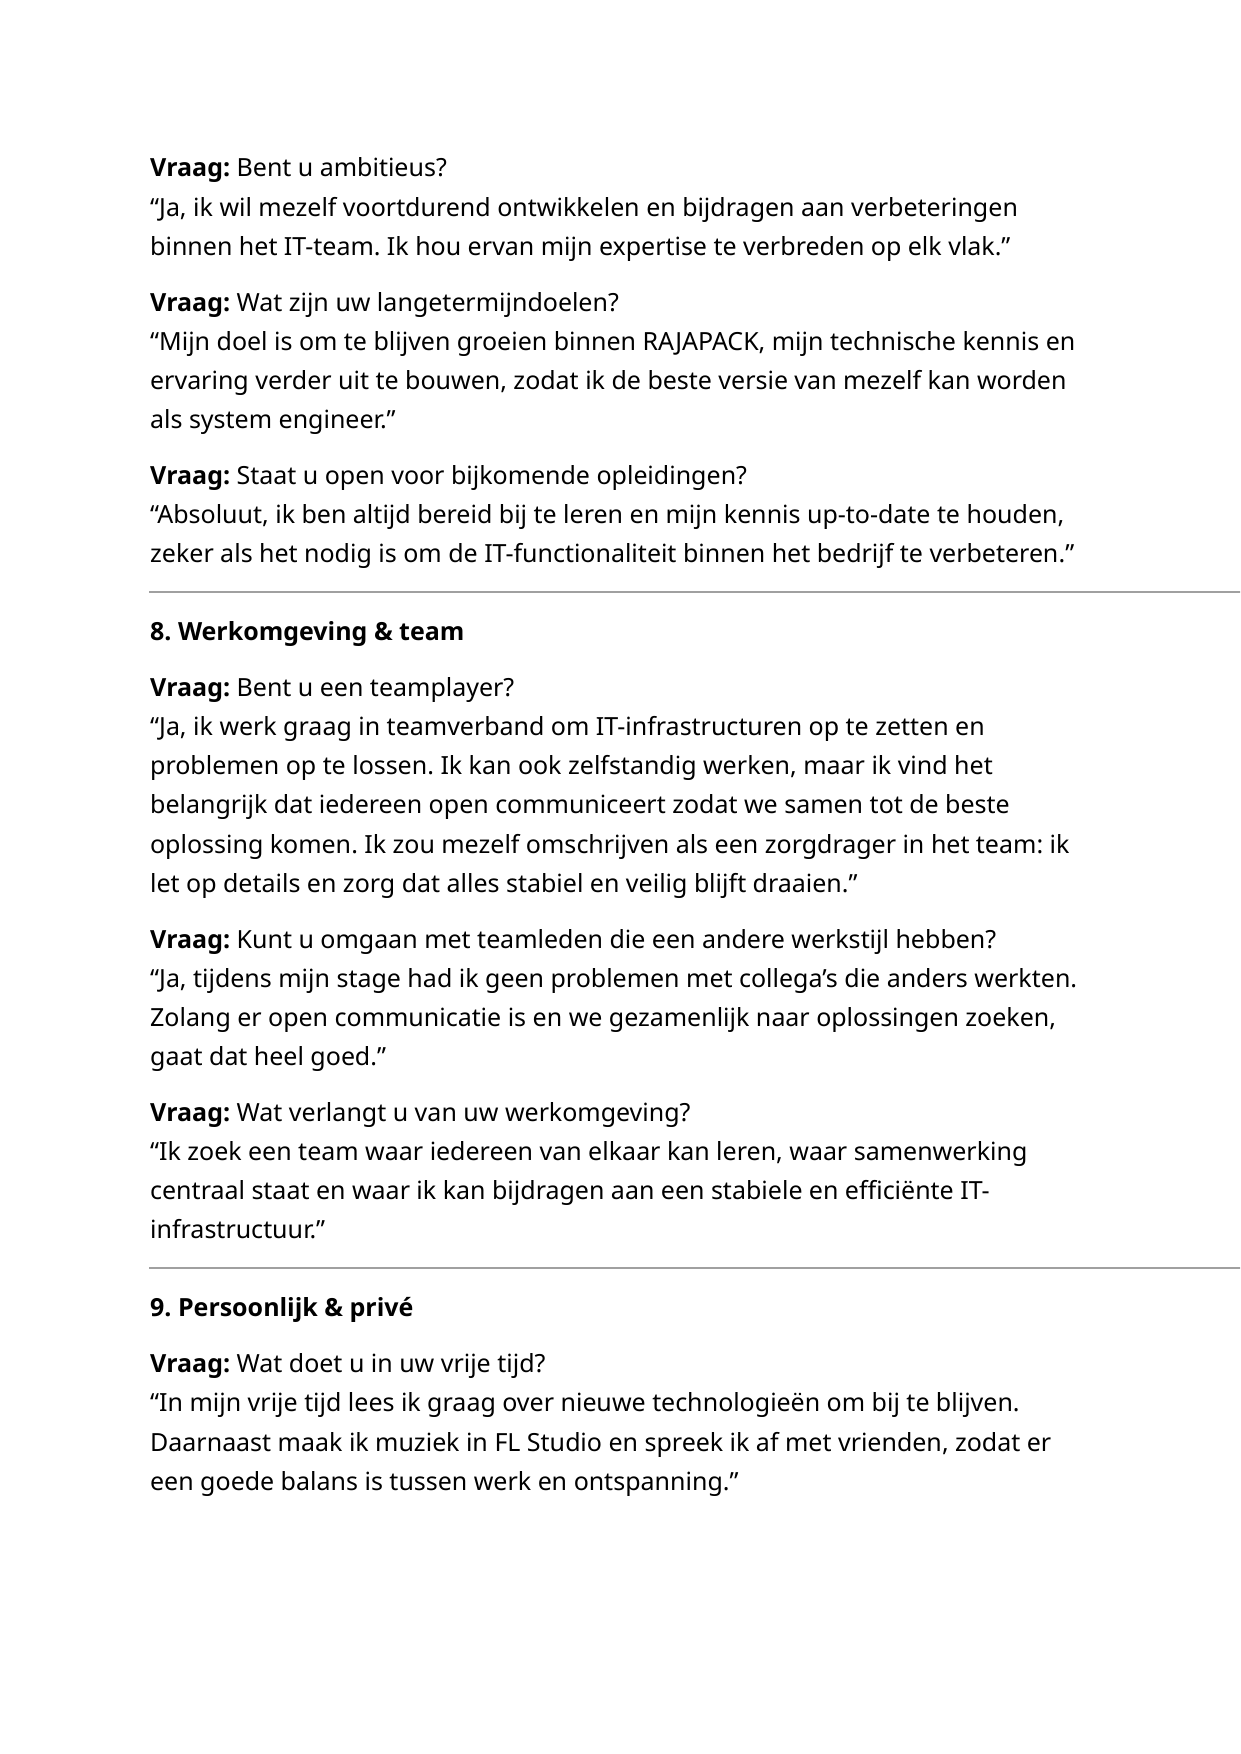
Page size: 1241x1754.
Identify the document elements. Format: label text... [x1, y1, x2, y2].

text Vraag: Bent u ambitieus? “Ja, ik wil mezelf voortdurend ontwikkelen en bijdragen aan verbeteringen binnen het IT-team. Ik hou ervan mijn expertise te verbreden op elk vlak.” [150, 150, 1090, 262]
text 8. Werkomgeving & team [150, 614, 1090, 648]
text Vraag: Kunt u omgaan met teamleden die een andere werkstijl hebben? “Ja, tijdens mijn stage had ik geen problemen met collega’s die anders werkten. Zolang er open communicatie is en we gezamenlijk naar oplossingen zoeken, gaat dat heel goed.” [150, 921, 1090, 1073]
text Vraag: Wat zijn uw langetermijndoelen? “Mijn doel is om te blijven groeien binnen RAJAPACK, mijn technische kennis en ervaring verder uit te bouwen, zodat ik de beste versie van mezelf kan worden als system engineer.” [150, 284, 1090, 436]
text Vraag: Wat verlangt u van uw werkomgeving? “Ik zoek een team waar iedereen van elkaar kan leren, waar samenwerking centraal staat en waar ik kan bijdragen aan een stabiele en efficiënte IT-infrastructuur.” [150, 1094, 1090, 1246]
text 9. Persoonlijk & privé [150, 1290, 1090, 1324]
text Vraag: Bent u een teamplayer? “Ja, ik werk graag in teamverband om IT-infrastructuren op te zetten en problemen op te lossen. Ik kan ook zelfstandig werken, maar ik vind het belangrijk dat iedereen open communiceert zodat we samen tot de beste oplossing komen. Ik zou mezelf omschrijven als een zorgdrager in het team: ik let op details en zorg dat alles stabiel en veilig blijft draaien.” [150, 669, 1090, 899]
text Vraag: Staat u open voor bijkomende opleidingen? “Absoluut, ik ben altijd bereid bij te leren en mijn kennis up-to-date te houden, zeker als het nodig is om de IT-functionaliteit binnen het bedrijf te verbeteren.” [150, 457, 1090, 570]
text Vraag: Wat doet u in uw vrije tijd? “In mijn vrije tijd lees ik graag over nieuwe technologieën om bij te blijven. Daarnaast maak ik muziek in FL Studio en spreek ik af met vrienden, zodat er een goede balans is tussen werk en ontspanning.” [150, 1346, 1090, 1497]
